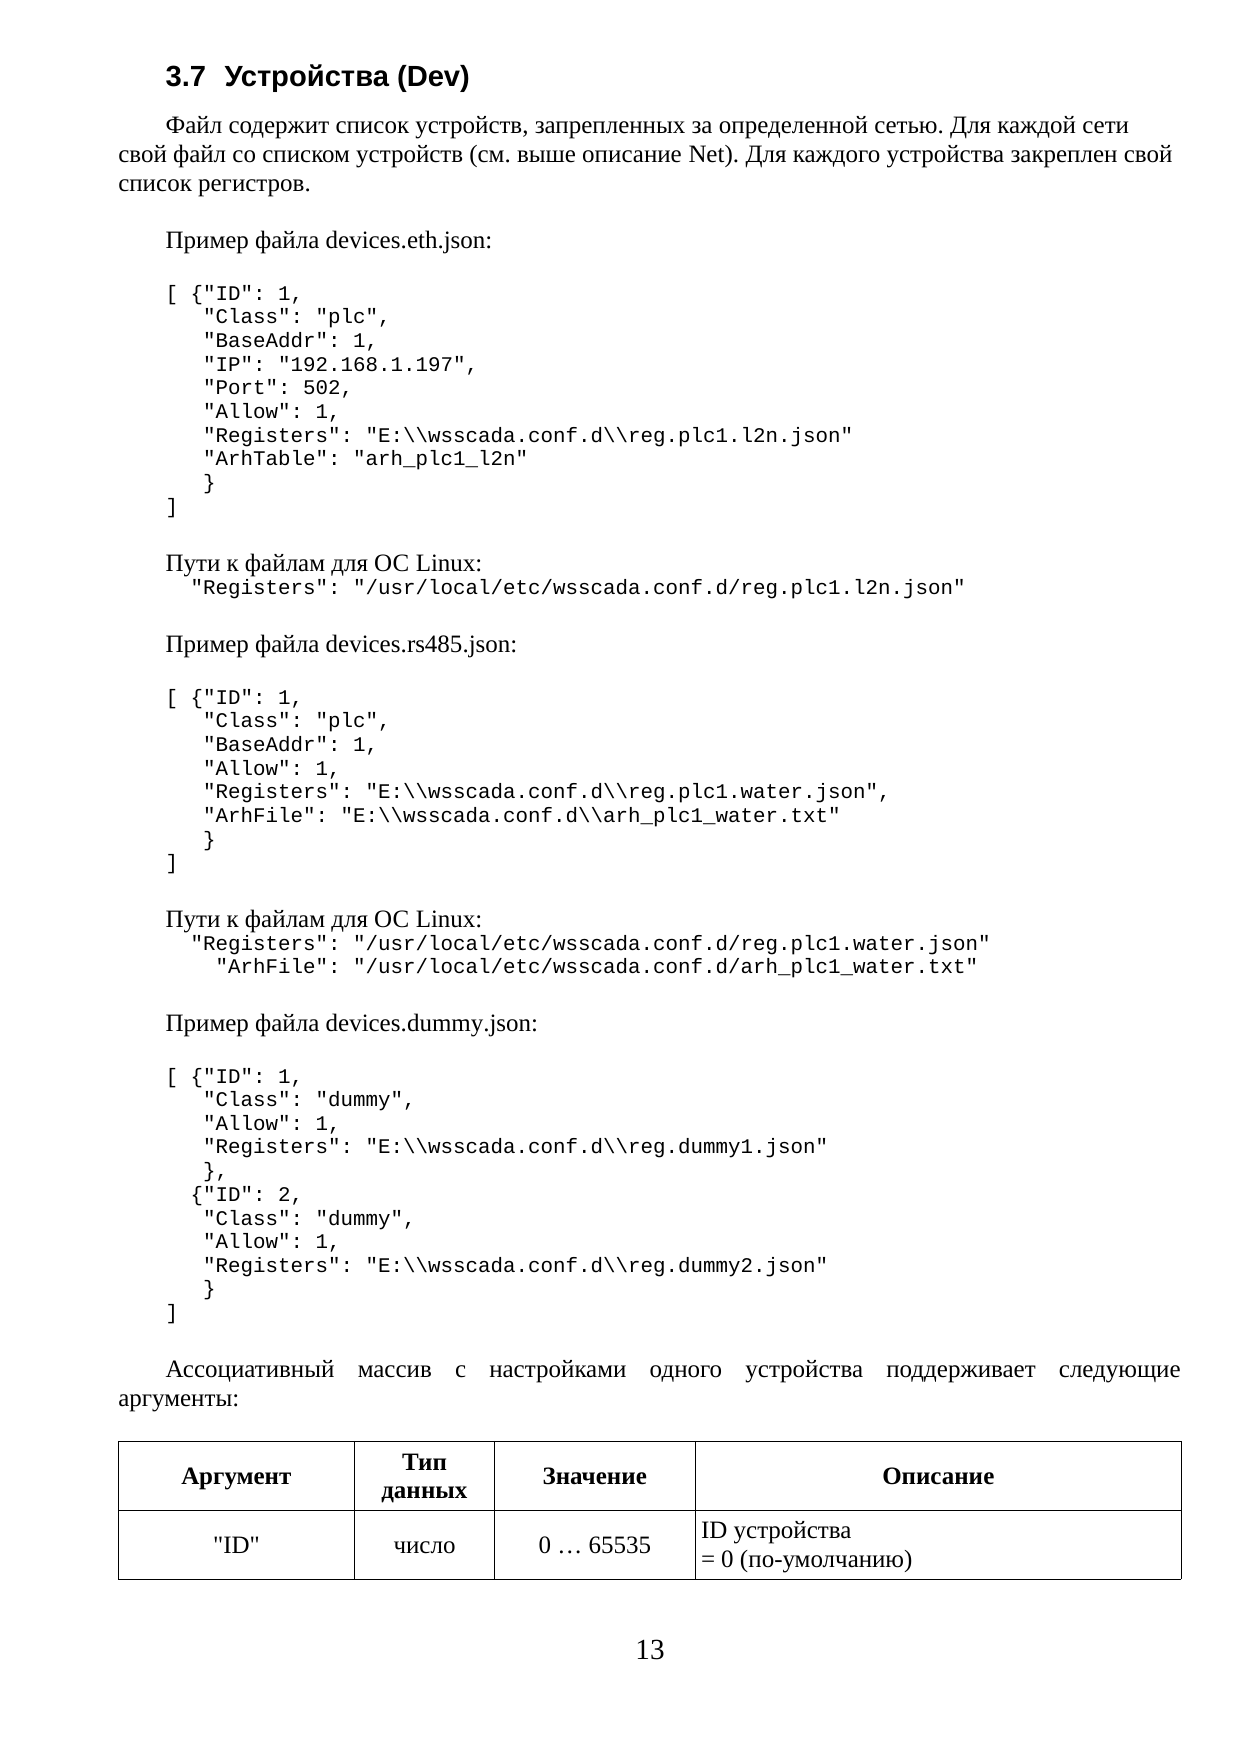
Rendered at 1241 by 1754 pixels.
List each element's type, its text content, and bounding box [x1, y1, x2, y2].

text } [118, 1278, 1181, 1302]
text "IP": "192.168.1.197", [118, 354, 1181, 377]
text [ {"ID": 1, [118, 283, 1181, 306]
text [ {"ID": 1, [118, 687, 1181, 710]
text Пример файла devices.rs485.json: [118, 629, 1181, 658]
table_cell число [355, 1511, 494, 1579]
table_header Описание [696, 1442, 1181, 1510]
text "Class": "dummy", [118, 1207, 1181, 1231]
text "ArhTable": "arh_plc1_l2n" [118, 448, 1181, 472]
table_header Значение [495, 1442, 695, 1510]
table_cell 0 … 65535 [495, 1511, 695, 1579]
text Ассоциативный массив с настройками одного устройства поддерживает следующие аргументы: [118, 1354, 1181, 1412]
text "Class": "dummy", [118, 1089, 1181, 1113]
text [ {"ID": 1, [118, 1066, 1181, 1089]
text } [118, 472, 1181, 496]
text Файл содержит список устройств, запрепленных за определенной сетью. Для каждой сети свой файл со списком устройств (см. выше описание Net). Для каждого устройства закреплен свой список регистров. [118, 110, 1181, 197]
text Пути к файлам для ОС Linux: [118, 904, 1181, 933]
text "Registers": "/usr/local/etc/wsscada.conf.d/reg.plc1.water.json" [118, 933, 1181, 957]
text "ArhFile": "/usr/local/etc/wsscada.conf.d/arh_plc1_water.txt" [118, 957, 1181, 980]
text "Registers": "E:\\wsscada.conf.d\\reg.plc1.water.json", [118, 781, 1181, 805]
text "ArhFile": "E:\\wsscada.conf.d\\arh_plc1_water.txt" [118, 805, 1181, 828]
text "BaseAddr": 1, [118, 330, 1181, 354]
text } [118, 828, 1181, 852]
table_cell "ID" [119, 1511, 354, 1579]
text ] [118, 852, 1181, 876]
text "Registers": "/usr/local/etc/wsscada.conf.d/reg.plc1.l2n.json" [118, 577, 1181, 600]
text "Port": 502, [118, 377, 1181, 401]
text "Registers": "E:\\wsscada.conf.d\\reg.dummy2.json" [118, 1255, 1181, 1278]
text {"ID": 2, [118, 1184, 1181, 1207]
text "Registers": "E:\\wsscada.conf.d\\reg.dummy1.json" [118, 1137, 1181, 1160]
text Пример файла devices.eth.json: [118, 225, 1181, 254]
table_cell ID устройства = 0 (по-умолчанию) [696, 1511, 1181, 1579]
text "Class": "plc", [118, 306, 1181, 330]
text "Allow": 1, [118, 1113, 1181, 1137]
table_header Аргумент [119, 1442, 354, 1510]
text "Allow": 1, [118, 401, 1181, 425]
text ] [118, 496, 1181, 519]
text ] [118, 1302, 1181, 1326]
text "Registers": "E:\\wsscada.conf.d\\reg.plc1.l2n.json" [118, 425, 1181, 448]
text "Class": "plc", [118, 710, 1181, 734]
subtitle Устройства (Dev) [118, 59, 1181, 93]
text "Allow": 1, [118, 758, 1181, 781]
text Пример файла devices.dummy.json: [118, 1008, 1181, 1037]
text }, [118, 1160, 1181, 1184]
text Пути к файлам для ОС Linux: [118, 548, 1181, 577]
table_header Тип данных [355, 1442, 494, 1510]
text "Allow": 1, [118, 1231, 1181, 1255]
text "BaseAddr": 1, [118, 734, 1181, 758]
